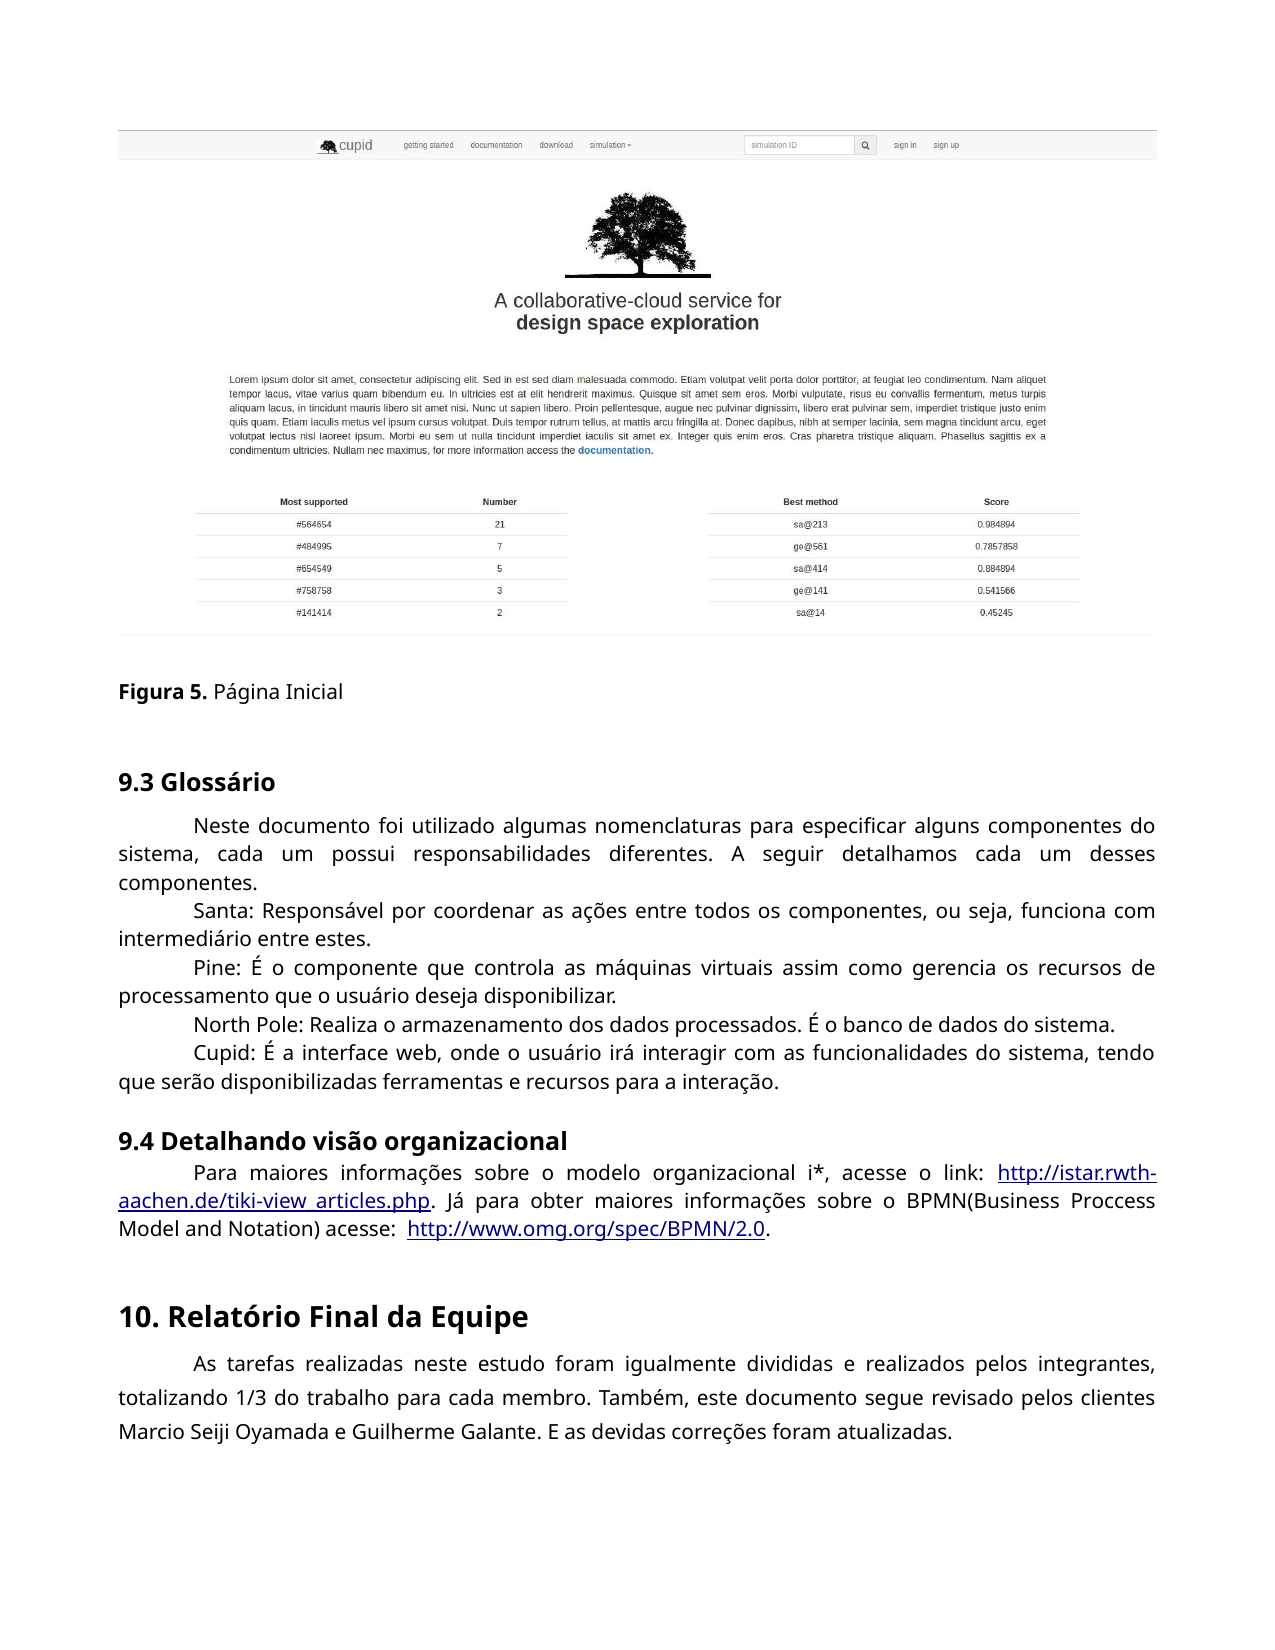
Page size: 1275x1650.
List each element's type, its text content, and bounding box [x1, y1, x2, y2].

text 9.4 Detalhando visão organizacional [118, 1124, 1157, 1158]
text North Pole: Realiza o armazenamento dos dados processados. É o banco de dados do sistema. [118, 1010, 1157, 1038]
text Cupid: É a interface web, onde o usuário irá interagir com as funcionalidades do sistema, tendo que serão disponibilizadas ferramentas e recursos para a interação. [118, 1038, 1157, 1095]
text As tarefas realizadas neste estudo foram igualmente divididas e realizados pelos integrantes, totalizando 1/3 do trabalho para cada membro. Também, este documento segue revisado pelos clientes Marcio Seiji Oyamada e Guilherme Galante. E as devidas correções foram atualizadas. [118, 1349, 1157, 1445]
text Santa: Responsável por coordenar as ações entre todos os componentes, ou seja, funciona com intermediário entre estes. [118, 896, 1157, 953]
text Neste documento foi utilizado algumas nomenclaturas para especificar alguns componentes do sistema, cada um possui responsabilidades diferentes. A seguir detalhamos cada um desses componentes. [118, 811, 1157, 896]
text Pine: É o componente que controla as máquinas virtuais assim como gerencia os recursos de processamento que o usuário deseja disponibilizar. [118, 953, 1157, 1010]
title 10. Relatório Final da Equipe [118, 1296, 1157, 1336]
text Figura 5. Página Inicial [118, 677, 1157, 705]
title 9.3 Glossário [118, 764, 1157, 798]
picture [118, 130, 1157, 677]
text Para maiores informações sobre o modelo organizacional i*, acesse o link: http://istar.rwth-aachen.de/tiki-view_articles.php. Já para obter maiores informações sobre o BPMN(Business Proccess Model and Notation) acesse: http://www.omg.org/spec/BPMN/2.0. [118, 1158, 1157, 1243]
